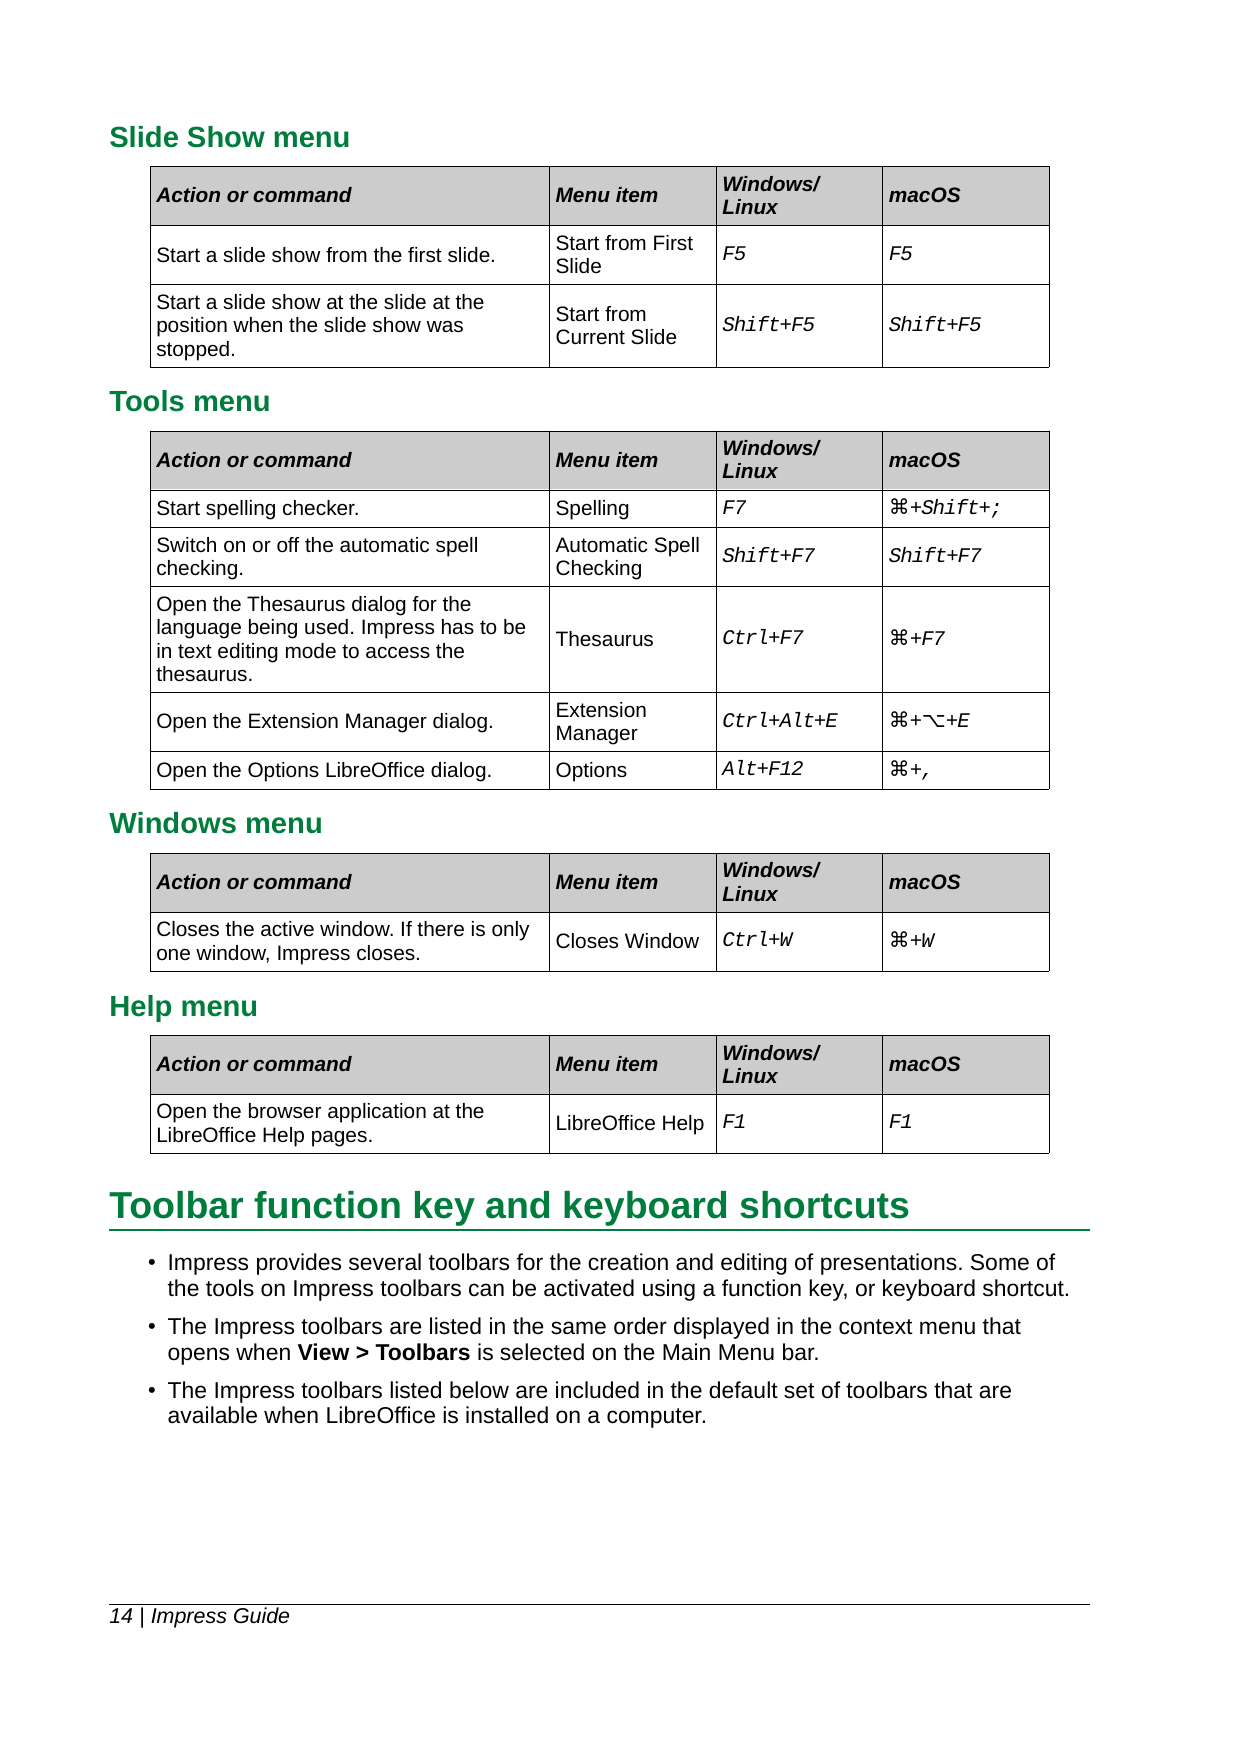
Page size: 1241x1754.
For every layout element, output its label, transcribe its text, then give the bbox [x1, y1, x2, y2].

table_header Windows/Linux [717, 854, 882, 912]
table_cell F7 [717, 491, 882, 527]
table_header macOS [883, 432, 1049, 489]
table_cell ⌘+⌥+E [883, 693, 1049, 751]
table_cell Spelling [550, 491, 716, 527]
table_cell Ctrl+W [717, 913, 882, 971]
table_cell Extension Manager [550, 693, 716, 751]
table_cell Shift+F7 [883, 528, 1049, 586]
table_cell Closes the active window. If there is only one window, Impress closes. [151, 913, 549, 971]
table_cell Shift+F7 [717, 528, 882, 586]
table_cell Open the browser application at the LibreOffice Help pages. [151, 1095, 549, 1153]
table_cell ⌘+, [883, 752, 1049, 789]
table_cell Switch on or off the automatic spell checking. [151, 528, 549, 586]
subtitle Help menu [109, 989, 1090, 1022]
table_cell F1 [717, 1095, 882, 1153]
table_cell Start a slide show from the first slide. [151, 226, 549, 284]
table_header Action or command [151, 167, 549, 225]
table_header Windows/Linux [717, 167, 882, 225]
table_header macOS [883, 1036, 1049, 1094]
table_cell LibreOffice Help [550, 1095, 716, 1153]
table_header macOS [883, 167, 1049, 225]
table_cell Start spelling checker. [151, 491, 549, 527]
table_cell Start a slide show at the slide at the position when the slide show was stopped. [151, 285, 549, 367]
table_header Action or command [151, 1036, 549, 1094]
table_cell Closes Window [550, 913, 716, 971]
table_cell Automatic Spell Checking [550, 528, 716, 586]
table_header Windows/Linux [717, 432, 882, 489]
list The Impress toolbars are listed in the same order displayed in the context menu that opens when View > Toolbars is selected on the Main Menu bar. [167, 1313, 1090, 1365]
list Impress provides several toolbars for the creation and editing of presentations. Some of the tools on Impress toolbars can be activated using a function key, or keyboard shortcut. [167, 1250, 1090, 1301]
table_cell Ctrl+Alt+E [717, 693, 882, 751]
table_cell F5 [883, 226, 1049, 284]
table_header Menu item [550, 432, 716, 489]
table_cell Open the Options LibreOffice dialog. [151, 752, 549, 789]
table_cell Open the Extension Manager dialog. [151, 693, 549, 751]
table_header Windows/Linux [717, 1036, 882, 1094]
list The Impress toolbars listed below are included in the default set of toolbars that are available when LibreOffice is installed on a computer. [167, 1377, 1090, 1428]
table_cell Ctrl+F7 [717, 587, 882, 692]
table_cell ⌘+Shift+; [883, 491, 1049, 527]
table_cell Shift+F5 [717, 285, 882, 367]
subtitle Slide Show menu [109, 121, 1090, 154]
table_cell Alt+F12 [717, 752, 882, 789]
table_header Action or command [151, 854, 549, 912]
table_cell Thesaurus [550, 587, 716, 692]
table_cell Options [550, 752, 716, 789]
subtitle Tools menu [109, 385, 1090, 418]
table_header Menu item [550, 1036, 716, 1094]
table_cell Start from First Slide [550, 226, 716, 284]
table_header Menu item [550, 854, 716, 912]
subtitle Toolbar function key and keyboard shortcuts [109, 1184, 1090, 1229]
table_cell F1 [883, 1095, 1049, 1153]
table_cell ⌘+W [883, 913, 1049, 971]
table_cell Start from Current Slide [550, 285, 716, 367]
table_cell F5 [717, 226, 882, 284]
table_cell Open the Thesaurus dialog for the language being used. Impress has to be in text editing mode to access the thesaurus. [151, 587, 549, 692]
table_header macOS [883, 854, 1049, 912]
table_cell Shift+F5 [883, 285, 1049, 367]
subtitle Windows menu [109, 807, 1090, 840]
table_header Menu item [550, 167, 716, 225]
table_header Action or command [151, 432, 549, 489]
table_cell ⌘+F7 [883, 587, 1049, 692]
